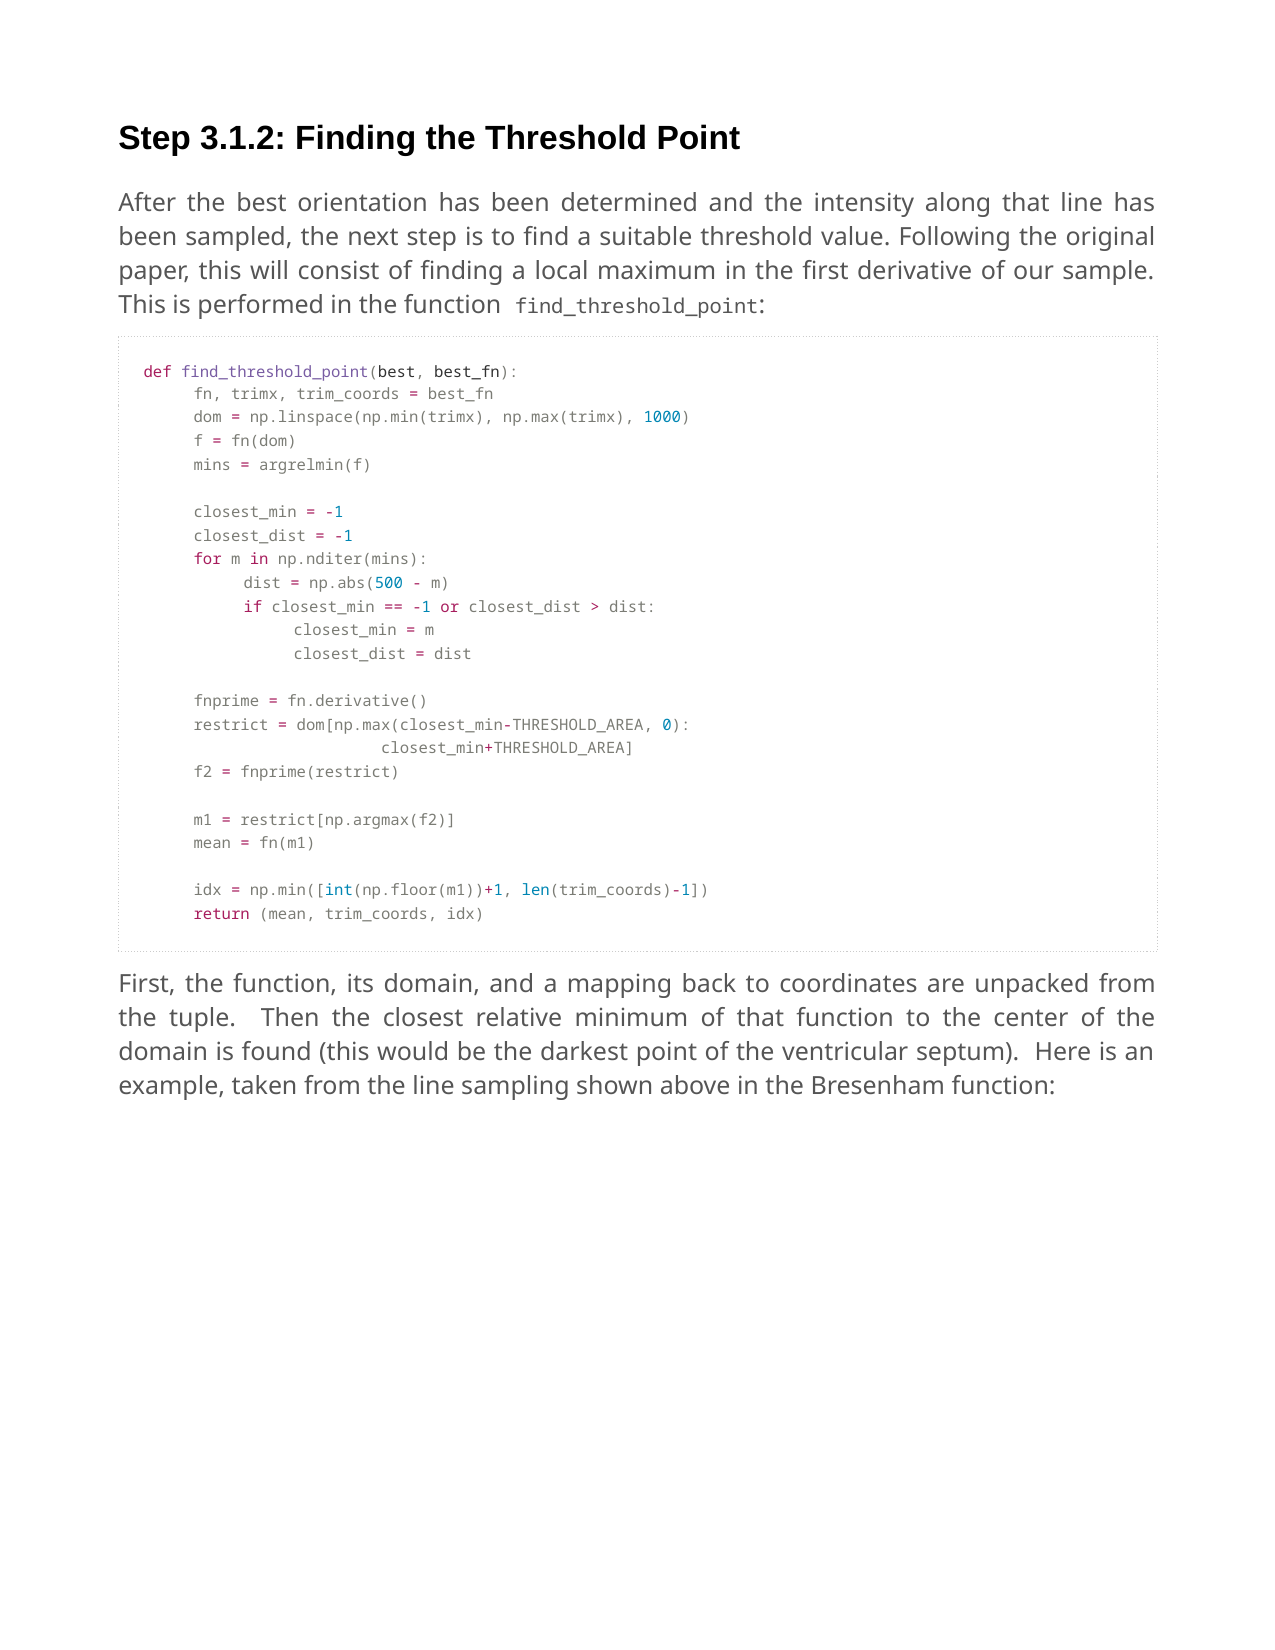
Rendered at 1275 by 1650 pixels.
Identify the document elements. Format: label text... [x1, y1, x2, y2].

text restrict = dom[np.max(closest_min-THRESHOLD_AREA, 0): [118, 688, 1157, 711]
text dom = np.linspace(np.min(trimx), np.max(trimx), 1000) [118, 380, 1157, 404]
text closest_dist = -1 [118, 499, 1157, 522]
text for m in np.nditer(mins): [118, 522, 1157, 546]
text def find_threshold_point(best, best_fn): [118, 336, 1157, 357]
text After the best orientation has been determined and the intensity along that line has been sampled, the next step is to find a suitable threshold value. Following the original paper, this will consist of finding a local maximum in the first derivative of our sample. This is performed in the function find_threshold_point: [118, 184, 1157, 321]
text dist = np.abs(500 - m) [118, 546, 1157, 569]
text First, the function, its domain, and a mapping back to coordinates are unpacked from the tuple. Then the closest relative minimum of that function to the center of the domain is found (this would be the darkest point of the ventricular septum). Here is an example, taken from the line sampling shown above in the Bresenham function: [118, 966, 1157, 1102]
text idx = np.min([int(np.floor(m1))+1, len(trim_coords)-1]) [118, 853, 1157, 877]
subtitle Step 3.1.2: Finding the Threshold Point [118, 118, 1157, 157]
text fnprime = fn.derivative() [118, 664, 1157, 688]
text closest_min = -1 [118, 475, 1157, 499]
text f = fn(dom) [118, 404, 1157, 428]
text closest_min+THRESHOLD_AREA] [118, 711, 1157, 735]
text mins = argrelmin(f) [118, 428, 1157, 475]
text mean = fn(m1) [118, 806, 1157, 853]
text if closest_min == -1 or closest_dist > dist: [118, 569, 1157, 593]
text fn, trimx, trim_coords = best_fn [118, 357, 1157, 380]
text m1 = restrict[np.argmax(f2)] [118, 782, 1157, 806]
text return (mean, trim_coords, idx) [118, 877, 1157, 951]
text f2 = fnprime(restrict) [118, 735, 1157, 782]
text closest_min = m [118, 593, 1157, 617]
text closest_dist = dist [118, 617, 1157, 664]
